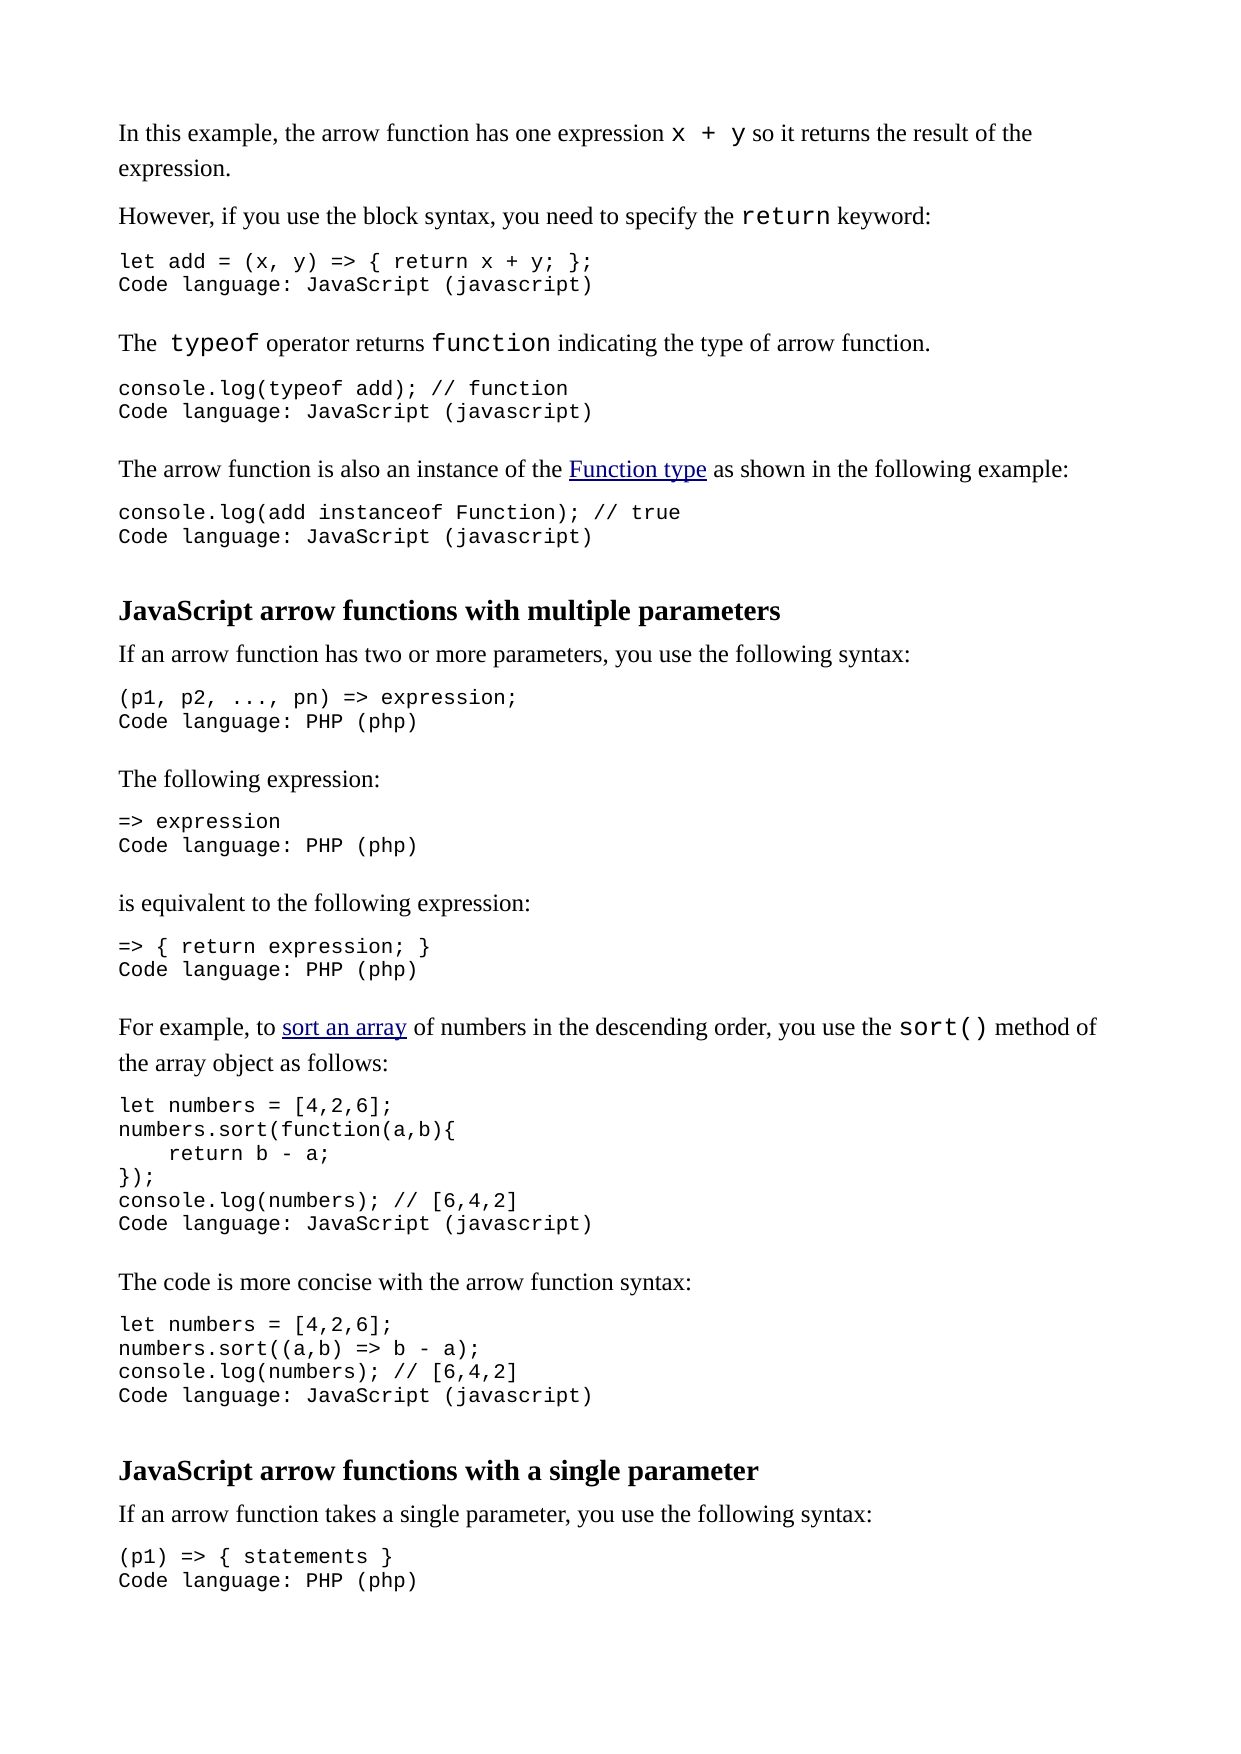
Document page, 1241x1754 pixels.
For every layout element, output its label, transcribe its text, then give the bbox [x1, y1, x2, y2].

text Code language: PHP (php) [118, 835, 1122, 859]
text Code language: PHP (php) [118, 1570, 1122, 1594]
text The following expression: [118, 764, 1122, 792]
text Code language: PHP (php) [118, 711, 1122, 734]
text However, if you use the block syntax, you need to specify the return keyword: [118, 201, 1122, 232]
text is equivalent to the following expression: [118, 888, 1122, 917]
text (p1) => { statements } [118, 1546, 1122, 1570]
text The arrow function is also an instance of the Function type as shown in the following example: [118, 454, 1122, 483]
text For example, to sort an array of numbers in the descending order, you use the sort() method of the array object as follows: [118, 1012, 1122, 1076]
text console.log(add instanceof Function); // true [118, 502, 1122, 526]
text return b - a; [118, 1142, 1122, 1166]
text Code language: JavaScript (javascript) [118, 1385, 1122, 1409]
text Code language: JavaScript (javascript) [118, 401, 1122, 425]
text If an arrow function has two or more parameters, you use the following syntax: [118, 639, 1122, 668]
text The typeof operator returns function indicating the type of arrow function. [118, 328, 1122, 358]
text }); [118, 1166, 1122, 1190]
text Code language: JavaScript (javascript) [118, 526, 1122, 549]
text let numbers = [4,2,6]; [118, 1095, 1122, 1119]
text let add = (x, y) => { return x + y; }; [118, 251, 1122, 274]
text In this example, the arrow function has one expression x + y so it returns the result of the expression. [118, 118, 1122, 182]
text Code language: JavaScript (javascript) [118, 1213, 1122, 1237]
subtitle JavaScript arrow functions with multiple parameters [118, 593, 1122, 627]
text If an arrow function takes a single parameter, you use the following syntax: [118, 1499, 1122, 1528]
text numbers.sort((a,b) => b - a); [118, 1338, 1122, 1361]
text Code language: PHP (php) [118, 959, 1122, 983]
text console.log(numbers); // [6,4,2] [118, 1190, 1122, 1213]
text The code is more concise with the arrow function syntax: [118, 1267, 1122, 1295]
text numbers.sort(function(a,b){ [118, 1119, 1122, 1142]
text let numbers = [4,2,6]; [118, 1314, 1122, 1338]
text console.log(numbers); // [6,4,2] [118, 1361, 1122, 1385]
text => { return expression; } [118, 936, 1122, 959]
text (p1, p2, ..., pn) => expression; [118, 687, 1122, 711]
text => expression [118, 811, 1122, 835]
text console.log(typeof add); // function [118, 378, 1122, 401]
subtitle JavaScript arrow functions with a single parameter [118, 1453, 1122, 1486]
text Code language: JavaScript (javascript) [118, 274, 1122, 298]
